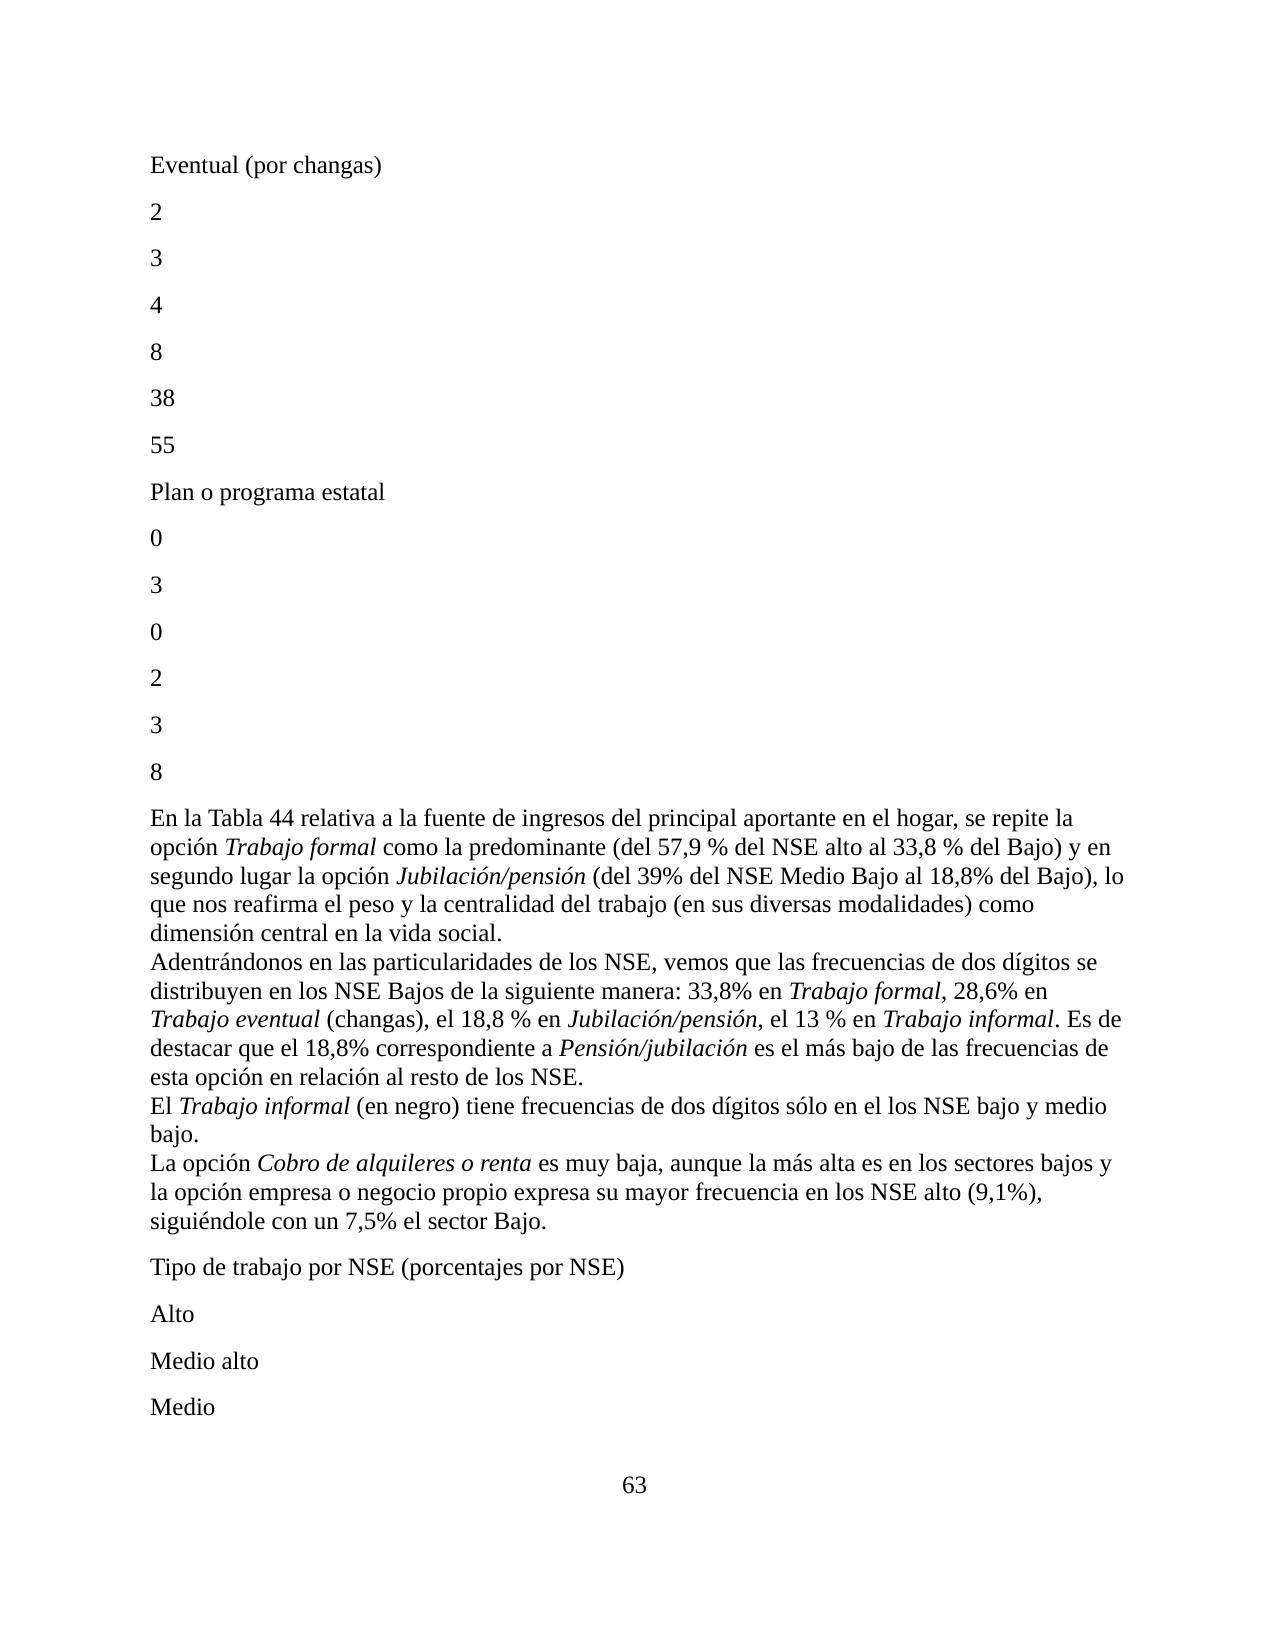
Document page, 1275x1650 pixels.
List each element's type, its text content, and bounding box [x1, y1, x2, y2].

text Plan o programa estatal [150, 477, 1125, 505]
text 3 [150, 243, 1125, 272]
text Alto [150, 1299, 1125, 1328]
text En la Tabla 44 relativa a la fuente de ingresos del principal aportante en el hogar, se repite la opción Trabajo formal como la predominante (del 57,9 % del NSE alto al 33,8 % del Bajo) y en segundo lugar la opción Jubilación/pensión (del 39% del NSE Medio Bajo al 18,8% del Bajo), lo que nos reafirma el peso y la centralidad del trabajo (en sus diversas modalidades) como dimensión central en la vida social. Adentrándonos en las particularidades de los NSE, vemos que las frecuencias de dos dígitos se distribuyen en los NSE Bajos de la siguiente manera: 33,8% en Trabajo formal, 28,6% en Trabajo eventual (changas), el 18,8 % en Jubilación/pensión, el 13 % en Trabajo informal. Es de destacar que el 18,8% correspondiente a Pensión/jubilación es el más bajo de las frecuencias de esta opción en relación al resto de los NSE. El Trabajo informal (en negro) tiene frecuencias de dos dígitos sólo en el los NSE bajo y medio bajo. La opción Cobro de alquileres o renta es muy baja, aunque la más alta es en los sectores bajos y la opción empresa o negocio propio expresa su mayor frecuencia en los NSE alto (9,1%), siguiéndole con un 7,5% el sector Bajo. [150, 803, 1125, 1234]
text Tipo de trabajo por NSE (porcentajes por NSE) [150, 1252, 1125, 1281]
text Eventual (por changas) [150, 150, 1125, 179]
text 4 [150, 290, 1125, 319]
text 3 [150, 570, 1125, 599]
text 38 [150, 383, 1125, 412]
text 8 [150, 757, 1125, 785]
text 2 [150, 197, 1125, 225]
text 0 [150, 523, 1125, 552]
text Medio [150, 1392, 1125, 1421]
text 0 [150, 617, 1125, 645]
text 8 [150, 337, 1125, 365]
text 3 [150, 710, 1125, 739]
text 55 [150, 430, 1125, 459]
text Medio alto [150, 1346, 1125, 1374]
text 2 [150, 663, 1125, 692]
